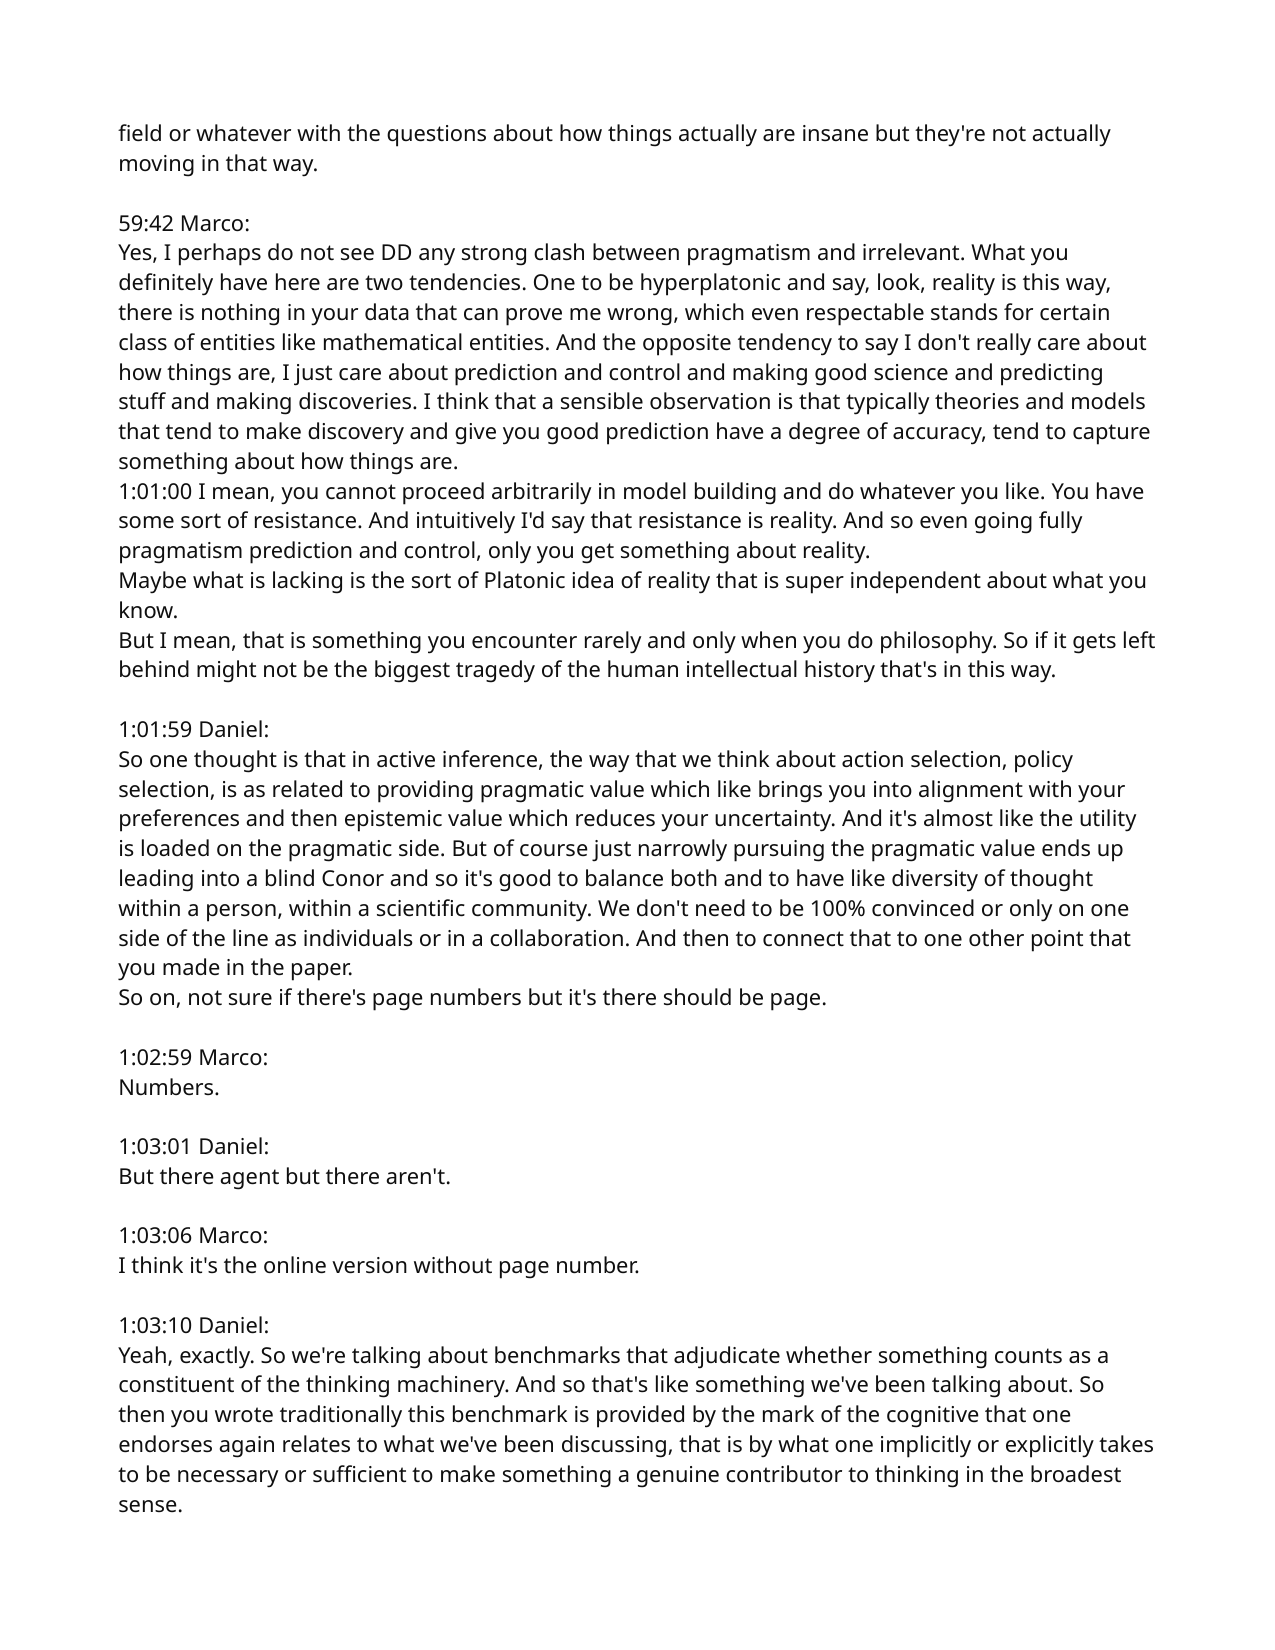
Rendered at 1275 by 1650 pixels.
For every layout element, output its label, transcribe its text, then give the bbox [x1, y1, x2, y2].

text 1:02:59 Marco: [118, 1042, 1157, 1071]
text 1:01:00 I mean, you cannot proceed arbitrarily in model building and do whatever you like. You have some sort of resistance. And intuitively I'd say that resistance is reality. And so even going fully pragmatism prediction and control, only you get something about reality. [118, 476, 1157, 565]
text 1:01:59 Daniel: [118, 714, 1157, 744]
text But there agent but there aren't. [118, 1161, 1157, 1191]
text But I mean, that is something you encounter rarely and only when you do philosophy. So if it gets left behind might not be the biggest tragedy of the human intellectual history that's in this way. [118, 624, 1157, 684]
text So on, not sure if there's page numbers but it's there should be page. [118, 982, 1157, 1012]
text Yeah, exactly. So we're talking about benchmarks that adjudicate whether something counts as a constituent of the thinking machinery. And so that's like something we've been talking about. So then you wrote traditionally this benchmark is provided by the mark of the cognitive that one endorses again relates to what we've been discussing, that is by what one implicitly or explicitly takes to be necessary or sufficient to make something a genuine contributor to thinking in the broadest sense. [118, 1339, 1157, 1518]
text 59:42 Marco: [118, 207, 1157, 237]
text Yes, I perhaps do not see DD any strong clash between pragmatism and irrelevant. What you definitely have here are two tendencies. One to be hyperplatonic and say, look, reality is this way, there is nothing in your data that can prove me wrong, which even respectable stands for certain class of entities like mathematical entities. And the opposite tendency to say I don't really care about how things are, I just care about prediction and control and making good science and predicting stuff and making discoveries. I think that a sensible observation is that typically theories and models that tend to make discovery and give you good prediction have a degree of accuracy, tend to capture something about how things are. [118, 237, 1157, 476]
text Maybe what is lacking is the sort of Platonic idea of reality that is super independent about what you know. [118, 565, 1157, 624]
text 1:03:06 Marco: [118, 1220, 1157, 1250]
text I think it's the online version without page number. [118, 1250, 1157, 1280]
text 1:03:01 Daniel: [118, 1131, 1157, 1161]
text So one thought is that in active inference, the way that we think about action selection, policy selection, is as related to providing pragmatic value which like brings you into alignment with your preferences and then epistemic value which reduces your uncertainty. And it's almost like the utility is loaded on the pragmatic side. But of course just narrowly pursuing the pragmatic value ends up leading into a blind Conor and so it's good to balance both and to have like diversity of thought within a person, within a scientific community. We don't need to be 100% convinced or only on one side of the line as individuals or in a collaboration. And then to connect that to one other point that you made in the paper. [118, 744, 1157, 982]
text field or whatever with the questions about how things actually are insane but they're not actually moving in that way. [118, 118, 1157, 178]
text Numbers. [118, 1071, 1157, 1101]
text 1:03:10 Daniel: [118, 1310, 1157, 1339]
